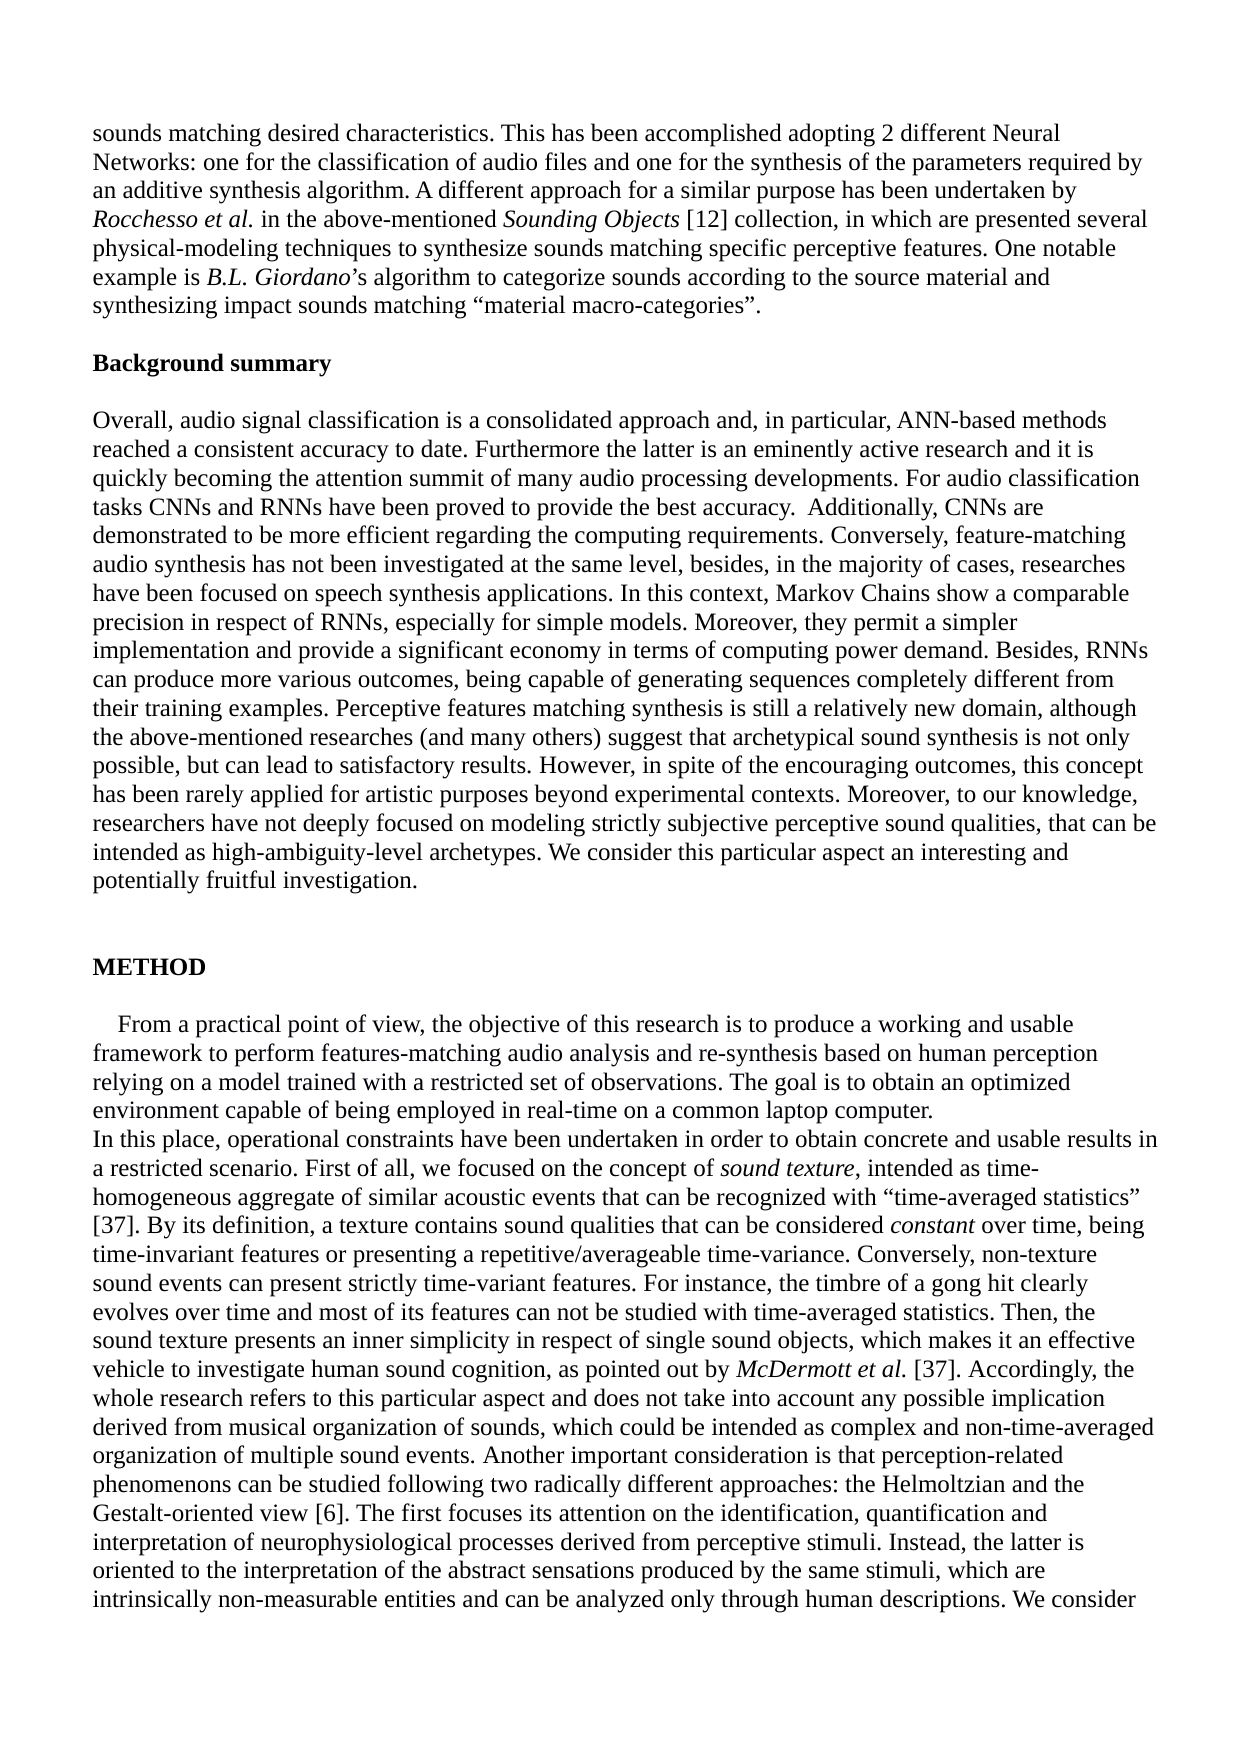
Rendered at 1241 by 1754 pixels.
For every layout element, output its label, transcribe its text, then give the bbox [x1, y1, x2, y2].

text Background summary [92, 348, 1160, 377]
text sounds matching desired characteristics. This has been accomplished adopting 2 different Neural Networks: one for the classification of audio files and one for the synthesis of the parameters required by an additive synthesis algorithm. A different approach for a similar purpose has been undertaken by Rocchesso et al. in the above-mentioned Sounding Objects [12] collection, in which are presented several physical-modeling techniques to synthesize sounds matching specific perceptive features. One notable example is B.L. Giordano’s algorithm to categorize sounds according to the source material and synthesizing impact sounds matching “material macro-categories”. [92, 118, 1160, 319]
text Overall, audio signal classification is a consolidated approach and, in particular, ANN-based methods reached a consistent accuracy to date. Furthermore the latter is an eminently active research and it is quickly becoming the attention summit of many audio processing developments. For audio classification tasks CNNs and RNNs have been proved to provide the best accuracy. Additionally, CNNs are demonstrated to be more efficient regarding the computing requirements. Conversely, feature-matching audio synthesis has not been investigated at the same level, besides, in the majority of cases, researches have been focused on speech synthesis applications. In this context, Markov Chains show a comparable precision in respect of RNNs, especially for simple models. Moreover, they permit a simpler implementation and provide a significant economy in terms of computing power demand. Besides, RNNs can produce more various outcomes, being capable of generating sequences completely different from their training examples. Perceptive features matching synthesis is still a relatively new domain, although the above-mentioned researches (and many others) suggest that archetypical sound synthesis is not only possible, but can lead to satisfactory results. However, in spite of the encouraging outcomes, this concept has been rarely applied for artistic purposes beyond experimental contexts. Moreover, to our knowledge, researchers have not deeply focused on modeling strictly subjective perceptive sound qualities, that can be intended as high-ambiguity-level archetypes. We consider this particular aspect an interesting and potentially fruitful investigation. [92, 406, 1160, 894]
text In this place, operational constraints have been undertaken in order to obtain concrete and usable results in a restricted scenario. First of all, we focused on the concept of sound texture, intended as time-homogeneous aggregate of similar acoustic events that can be recognized with “time-averaged statistics” [37]. By its definition, a texture contains sound qualities that can be considered constant over time, being time-invariant features or presenting a repetitive/averageable time-variance. Conversely, non-texture sound events can present strictly time-variant features. For instance, the timbre of a gong hit clearly evolves over time and most of its features can not be studied with time-averaged statistics. Then, the sound texture presents an inner simplicity in respect of single sound objects, which makes it an effective vehicle to investigate human sound cognition, as pointed out by McDermott et al. [37]. Accordingly, the whole research refers to this particular aspect and does not take into account any possible implication derived from musical organization of sounds, which could be intended as complex and non-time-averaged organization of multiple sound events. Another important consideration is that perception-related phenomenons can be studied following two radically different approaches: the Helmoltzian and the Gestalt-oriented view [6]. The first focuses its attention on the identification, quantification and interpretation of neurophysiological processes derived from perceptive stimuli. Instead, the latter is oriented to the interpretation of the abstract sensations produced by the same stimuli, which are intrinsically non-measurable entities and can be analyzed only through human descriptions. We consider [92, 1124, 1160, 1613]
text METHOD [92, 952, 1160, 981]
text From a practical point of view, the objective of this research is to produce a working and usable framework to perform features-matching audio analysis and re-synthesis based on human perception relying on a model trained with a restricted set of observations. The goal is to obtain an optimized environment capable of being employed in real-time on a common laptop computer. [92, 1009, 1160, 1124]
